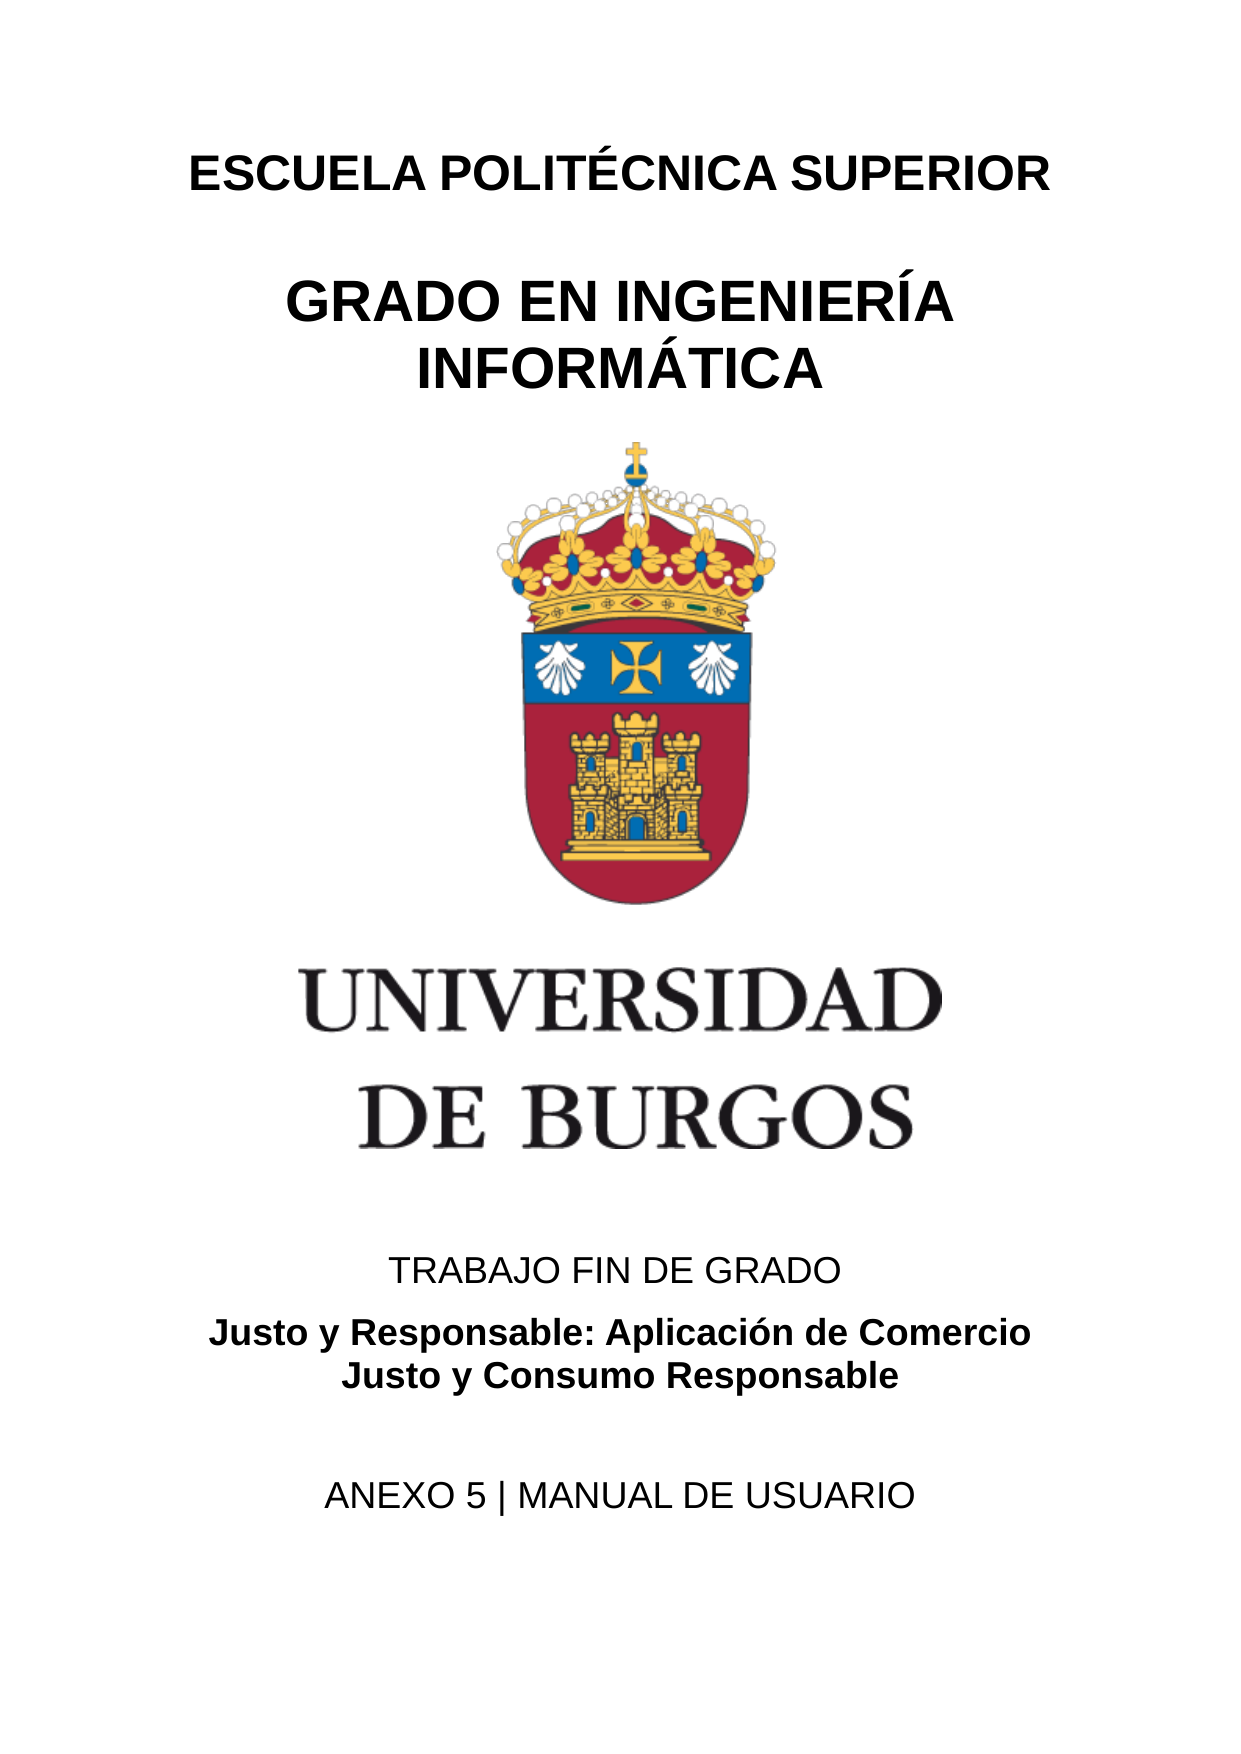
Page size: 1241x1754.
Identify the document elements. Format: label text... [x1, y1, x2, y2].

title ESCUELA POLITÉCNICA SUPERIOR [118, 143, 1122, 201]
picture [298, 442, 942, 1149]
subtitle Justo y Responsable: Aplicación de Comercio Justo y Consumo Responsable [118, 1310, 1122, 1397]
title GRADO EN INGENIERÍA INFORMÁTICA [118, 267, 1122, 401]
subtitle ANEXO 5 | MANUAL DE USUARIO [118, 1473, 1122, 1516]
subtitle TRABAJO FIN DE GRADO [118, 1248, 1122, 1292]
